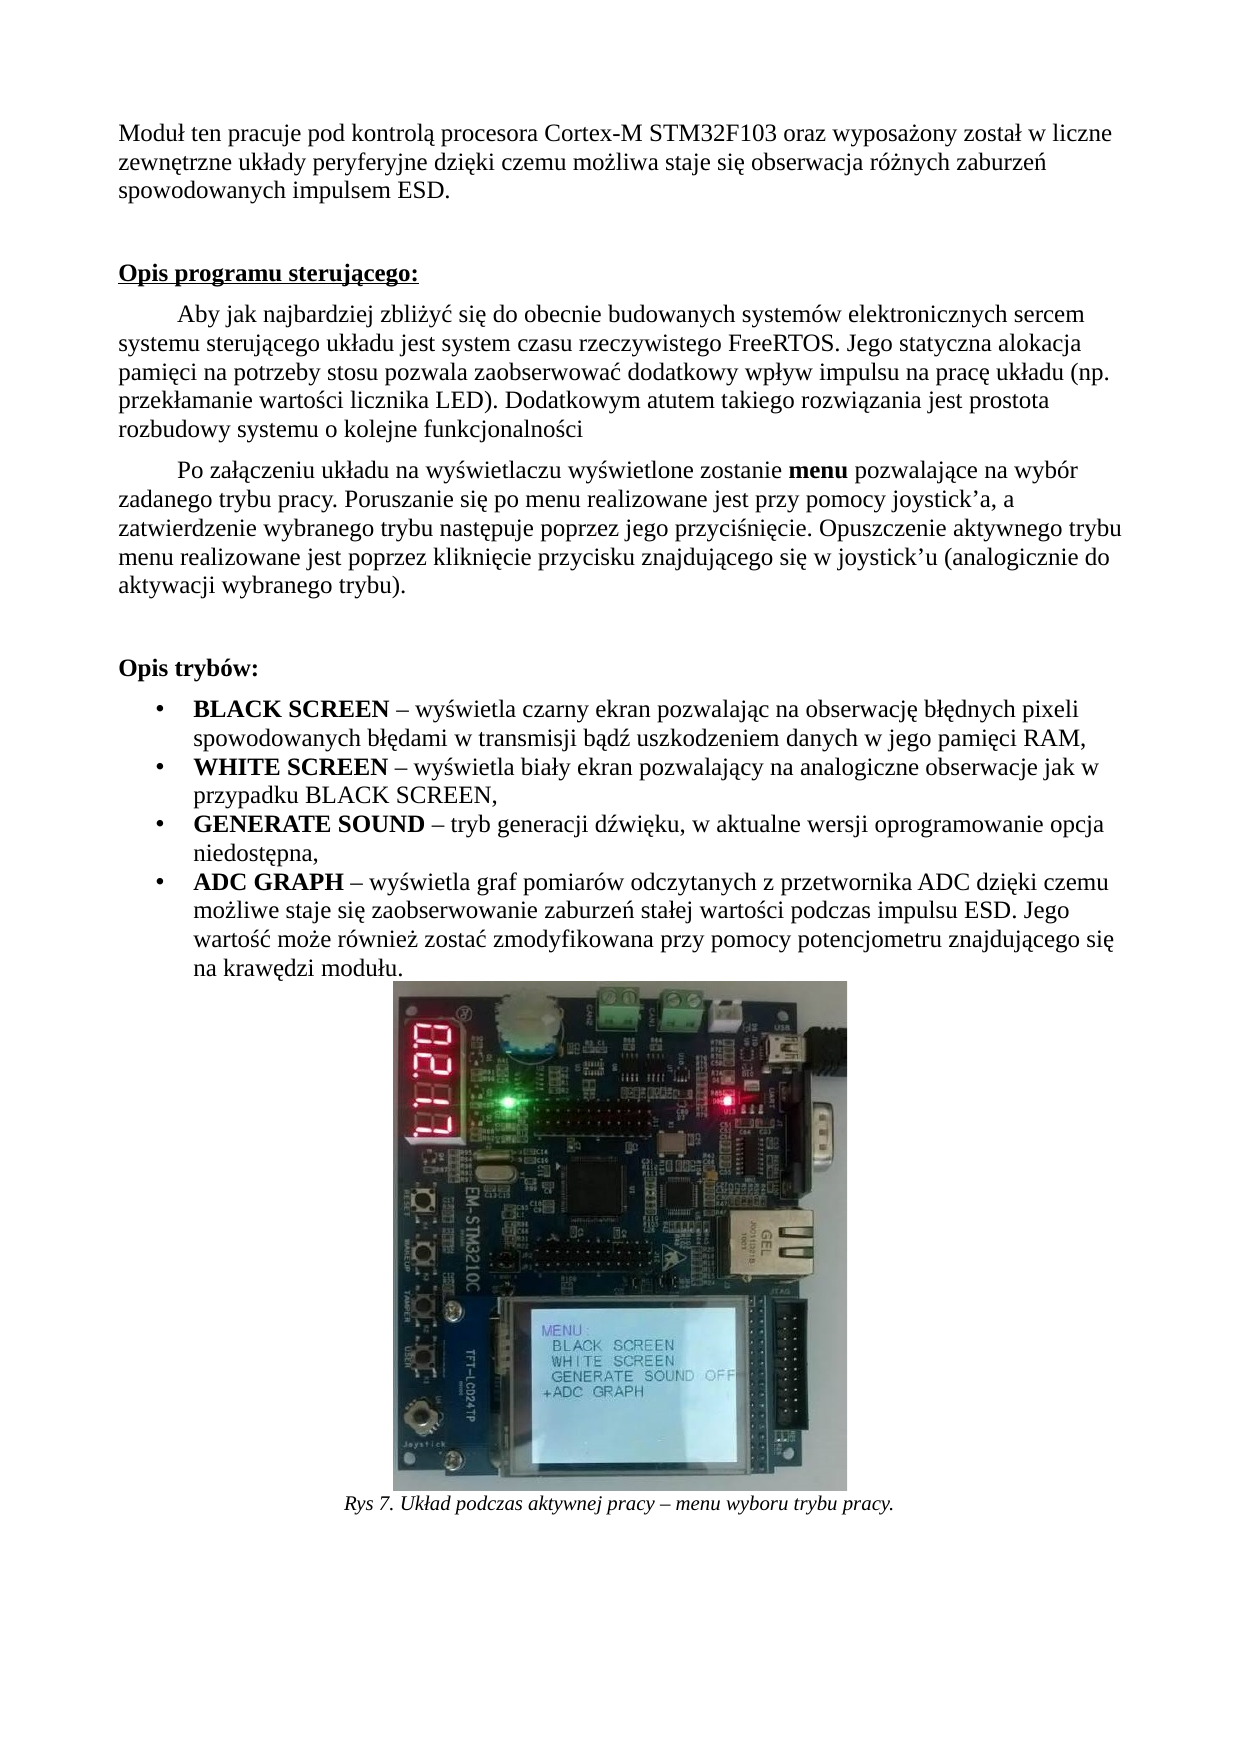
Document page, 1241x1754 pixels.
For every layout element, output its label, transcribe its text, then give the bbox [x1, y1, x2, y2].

text Rys 7. Układ podczas aktywnej pracy – menu wyboru trybu pracy. [118, 994, 1122, 1515]
list ADC GRAPH – wyświetla graf pomiarów odczytanych z przetwornika ADC dzięki czemu możliwe staje się zaobserwowanie zaburzeń stałej wartości podczas impulsu ESD. Jego wartość może również zostać zmodyfikowana przy pomocy potencjometru znajdującego się na krawędzi modułu. [156, 867, 1122, 982]
picture [393, 981, 848, 1491]
list WHITE SCREEN – wyświetla biały ekran pozwalający na analogiczne obserwacje jak w przypadku BLACK SCREEN, [156, 752, 1122, 809]
list BLACK SCREEN – wyświetla czarny ekran pozwalając na obserwację błędnych pixeli spowodowanych błędami w transmisji bądź uszkodzeniem danych w jego pamięci RAM, [156, 694, 1122, 752]
text Opis programu sterującego: [118, 258, 1122, 287]
text Opis trybów: [118, 653, 1122, 682]
list GENERATE SOUND – tryb generacji dźwięku, w aktualne wersji oprogramowanie opcja niedostępna, [156, 809, 1122, 867]
text Aby jak najbardziej zbliżyć się do obecnie budowanych systemów elektronicznych sercem systemu sterującego układu jest system czasu rzeczywistego FreeRTOS. Jego statyczna alokacja pamięci na potrzeby stosu pozwala zaobserwować dodatkowy wpływ impulsu na pracę układu (np. przekłamanie wartości licznika LED). Dodatkowym atutem takiego rozwiązania jest prostota rozbudowy systemu o kolejne funkcjonalności [118, 299, 1122, 443]
text Po załączeniu układu na wyświetlaczu wyświetlone zostanie menu pozwalające na wybór zadanego trybu pracy. Poruszanie się po menu realizowane jest przy pomocy joystick’a, a zatwierdzenie wybranego trybu następuje poprzez jego przyciśnięcie. Opuszczenie aktywnego trybu menu realizowane jest poprzez kliknięcie przycisku znajdującego się w joystick’u (analogicznie do aktywacji wybranego trybu). [118, 456, 1122, 599]
text Moduł ten pracuje pod kontrolą procesora Cortex-M STM32F103 oraz wyposażony został w liczne zewnętrzne układy peryferyjne dzięki czemu możliwa staje się obserwacja różnych zaburzeń spowodowanych impulsem ESD. [118, 118, 1122, 204]
